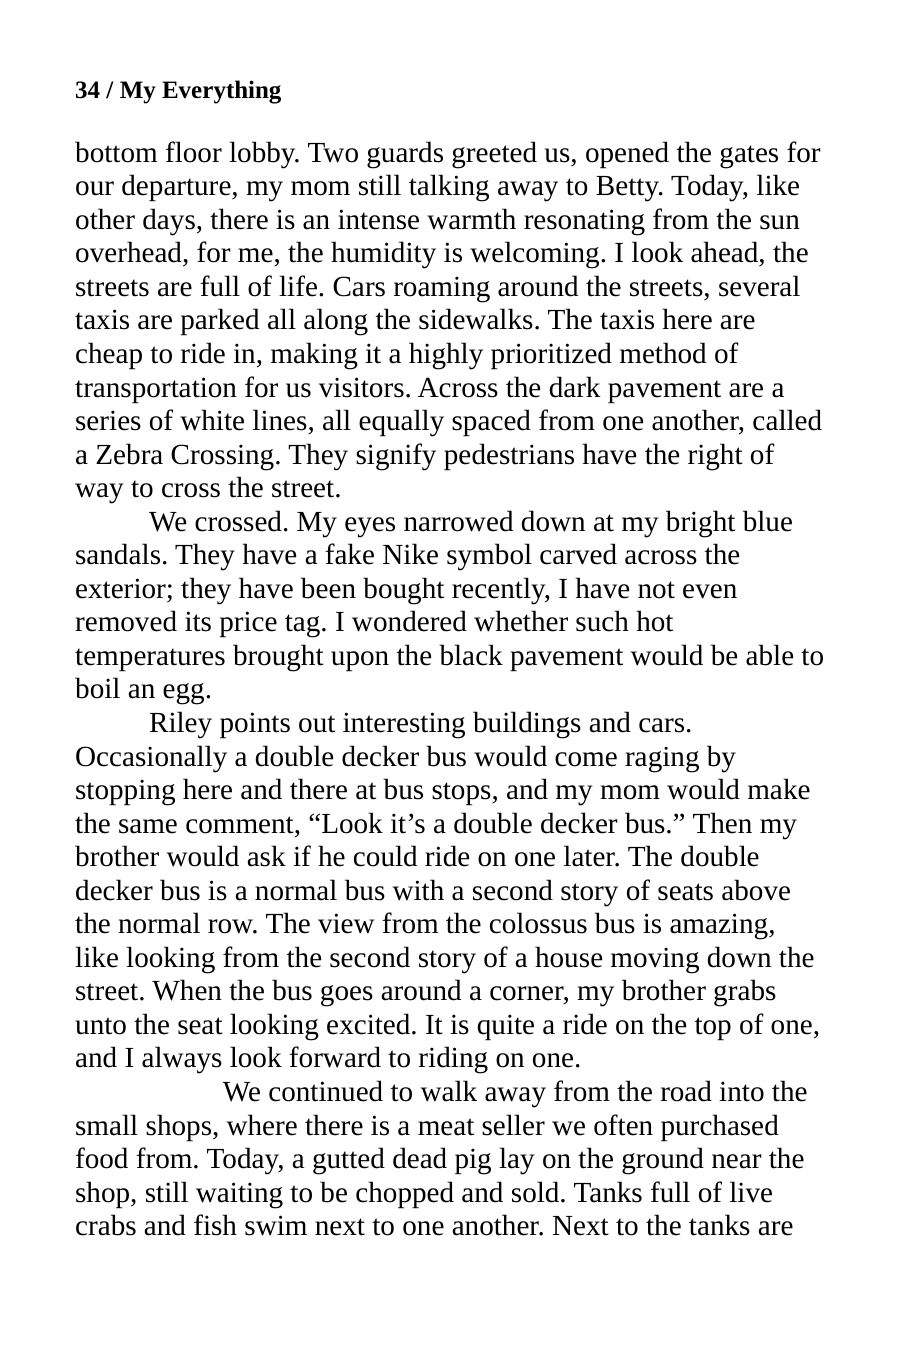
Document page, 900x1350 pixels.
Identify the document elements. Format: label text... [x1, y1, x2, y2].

text bottom floor lobby. Two guards greeted us, opened the gates for our departure, my mom still talking away to Betty. Today, like other days, there is an intense warmth resonating from the sun overhead, for me, the humidity is welcoming. I look ahead, the streets are full of life. Cars roaming around the streets, several taxis are parked all along the sidewalks. The taxis here are cheap to ride in, making it a highly prioritized method of transportation for us visitors. Across the dark pavement are a series of white lines, all equally spaced from one another, called a Zebra Crossing. They signify pedestrians have the right of way to cross the street. [75, 135, 825, 504]
text We crossed. My eyes narrowed down at my bright blue sandals. They have a fake Nike symbol carved across the exterior; they have been bought recently, I have not even removed its price tag. I wondered whether such hot temperatures brought upon the black pavement would be able to boil an egg. [75, 504, 825, 705]
text We continued to walk away from the road into the small shops, where there is a meat seller we often purchased food from. Today, a gutted dead pig lay on the ground near the shop, still waiting to be chopped and sold. Tanks full of live crabs and fish swim next to one another. Next to the tanks are [75, 1074, 825, 1242]
text Riley points out interesting buildings and cars. Occasionally a double decker bus would come raging by stopping here and there at bus stops, and my mom would make the same comment, “Look it’s a double decker bus.” Then my brother would ask if he could ride on one later. The double decker bus is a normal bus with a second story of seats above the normal row. The view from the colossus bus is amazing, like looking from the second story of a house moving down the street. When the bus goes around a corner, my brother grabs unto the seat looking excited. It is quite a ride on the top of one, and I always look forward to riding on one. [75, 705, 825, 1074]
